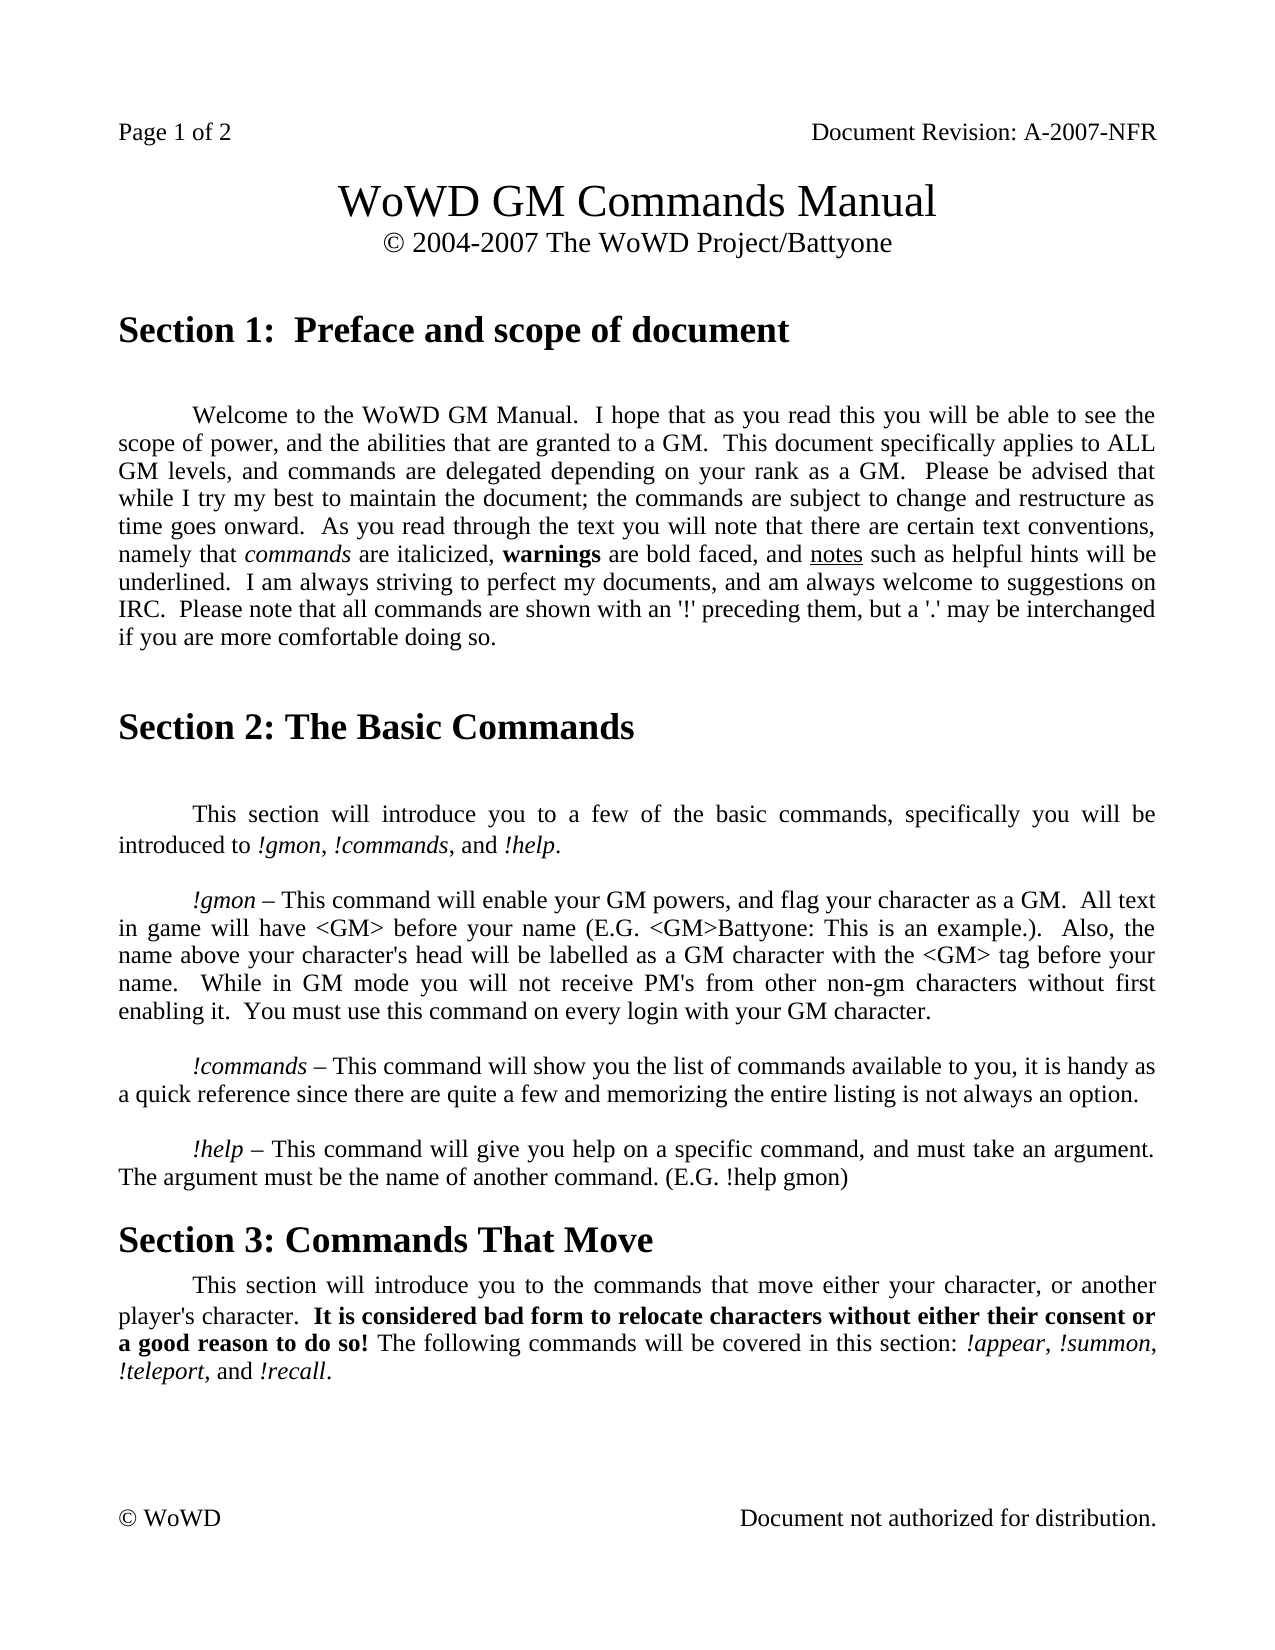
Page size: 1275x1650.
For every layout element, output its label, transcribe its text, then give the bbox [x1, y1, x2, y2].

text This section will introduce you to the commands that move either your character, or another player's character. It is considered bad form to relocate characters without either their consent or a good reason to do so! The following commands will be covered in this section: !appear, !summon, !teleport, and !recall. [118, 1260, 1157, 1385]
text Section 3: Commands That Move [118, 1219, 1157, 1260]
text WoWD GM Commands Manual [118, 175, 1157, 226]
text Welcome to the WoWD GM Manual. I hope that as you read this you will be able to see the scope of power, and the abilities that are granted to a GM. This document specifically applies to ALL GM levels, and commands are delegated depending on your rank as a GM. Please be advised that while I try my best to maintain the document; the commands are subject to change and restructure as time goes onward. As you read through the text you will note that there are certain text conventions, namely that commands are italicized, warnings are bold faced, and notes such as helpful hints will be underlined. I am always striving to perfect my documents, and am always welcome to suggestions on IRC. Please note that all commands are shown with an '!' preceding them, but a '.' may be interchanged if you are more comfortable doing so. [118, 401, 1157, 651]
text !help – This command will give you help on a specific command, and must take an argument. The argument must be the name of another command. (E.G. !help gmon) [118, 1136, 1157, 1191]
text This section will introduce you to a few of the basic commands, specifically you will be introduced to !gmon, !commands, and !help. [118, 789, 1157, 858]
text Section 1: Preface and scope of document [118, 309, 1157, 351]
text © 2004-2007 The WoWD Project/Battyone [118, 226, 1157, 258]
text Section 2: The Basic Commands [118, 706, 1157, 748]
text !gmon – This command will enable your GM powers, and flag your character as a GM. All text in game will have <GM> before your name (E.G. <GM>Battyone: This is an example.). Also, the name above your character's head will be labelled as a GM character with the <GM> tag before your name. While in GM mode you will not receive PM's from other non-gm characters without first enabling it. You must use this command on every login with your GM character. [118, 886, 1157, 1025]
text !commands – This command will show you the list of commands available to you, it is handy as a quick reference since there are quite a few and memorizing the entire listing is not always an option. [118, 1052, 1157, 1108]
